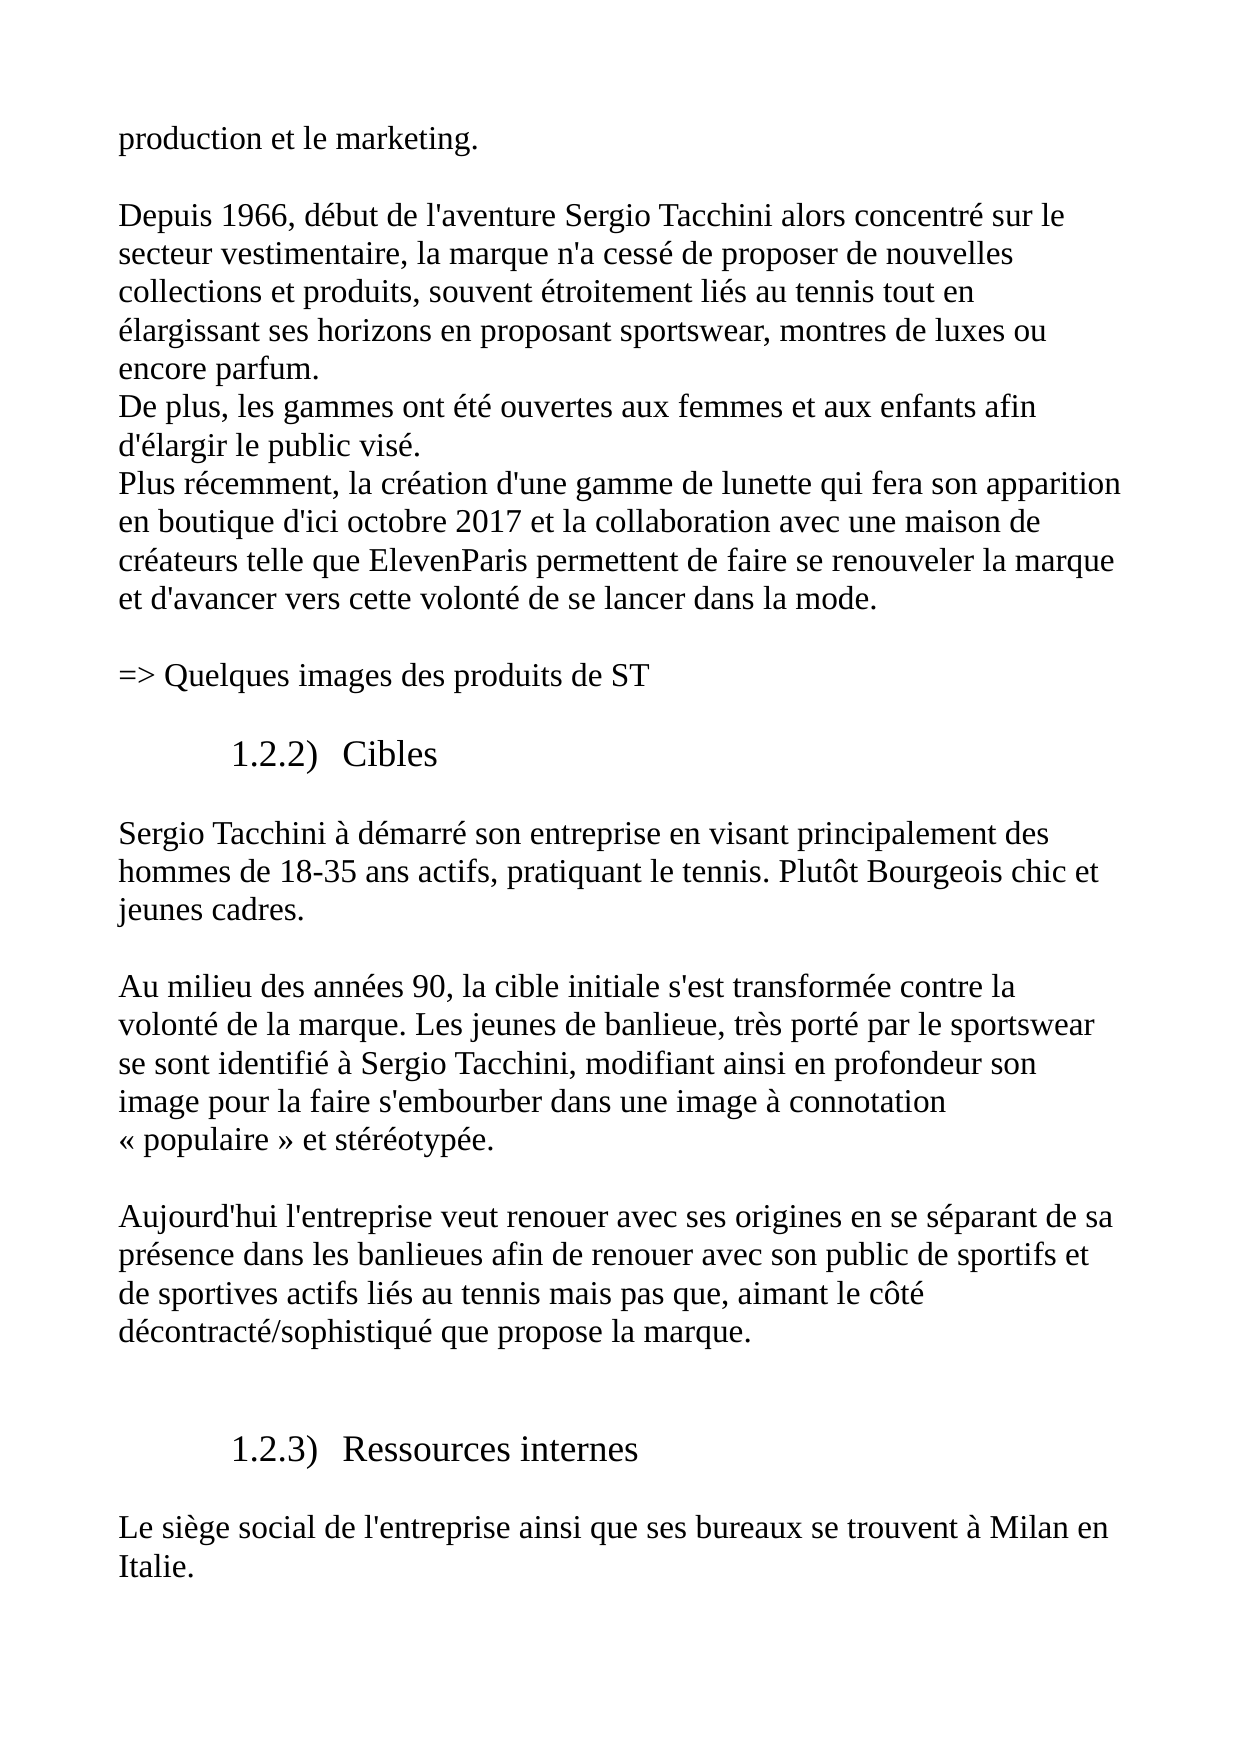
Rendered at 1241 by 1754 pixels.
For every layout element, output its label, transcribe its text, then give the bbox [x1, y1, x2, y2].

text Aujourd'hui l'entreprise veut renouer avec ses origines en se séparant de sa présence dans les banlieues afin de renouer avec son public de sportifs et de sportives actifs liés au tennis mais pas que, aimant le côté décontracté/sophistiqué que propose la marque. [118, 1196, 1122, 1349]
text De plus, les gammes ont été ouvertes aux femmes et aux enfants afin d'élargir le public visé. [118, 386, 1122, 463]
text => Quelques images des produits de ST [118, 655, 1122, 693]
text Sergio Tacchini à démarré son entreprise en visant principalement des hommes de 18-35 ans actifs, pratiquant le tennis. Plutôt Bourgeois chic et jeunes cadres. [118, 813, 1122, 928]
text production et le marketing. [118, 118, 1122, 156]
text Le siège social de l'entreprise ainsi que ses bureaux se trouvent à Milan en Italie. [118, 1508, 1122, 1584]
text Au milieu des années 90, la cible initiale s'est transformée contre la volonté de la marque. Les jeunes de banlieue, très porté par le sportswear se sont identifié à Sergio Tacchini, modifiant ainsi en profondeur son image pour la faire s'embourber dans une image à connotation « populaire » et stéréotypée. [118, 966, 1122, 1158]
text Plus récemment, la création d'une gamme de lunette qui fera son apparition en boutique d'ici octobre 2017 et la collaboration avec une maison de créateurs telle que ElevenParis permettent de faire se renouveler la marque et d'avancer vers cette volonté de se lancer dans la mode. [118, 463, 1122, 616]
list Ressources internes [231, 1426, 1122, 1469]
text Depuis 1966, début de l'aventure Sergio Tacchini alors concentré sur le secteur vestimentaire, la marque n'a cessé de proposer de nouvelles collections et produits, souvent étroitement liés au tennis tout en élargissant ses horizons en proposant sportswear, montres de luxes ou encore parfum. [118, 195, 1122, 386]
list Cibles [231, 731, 1122, 774]
